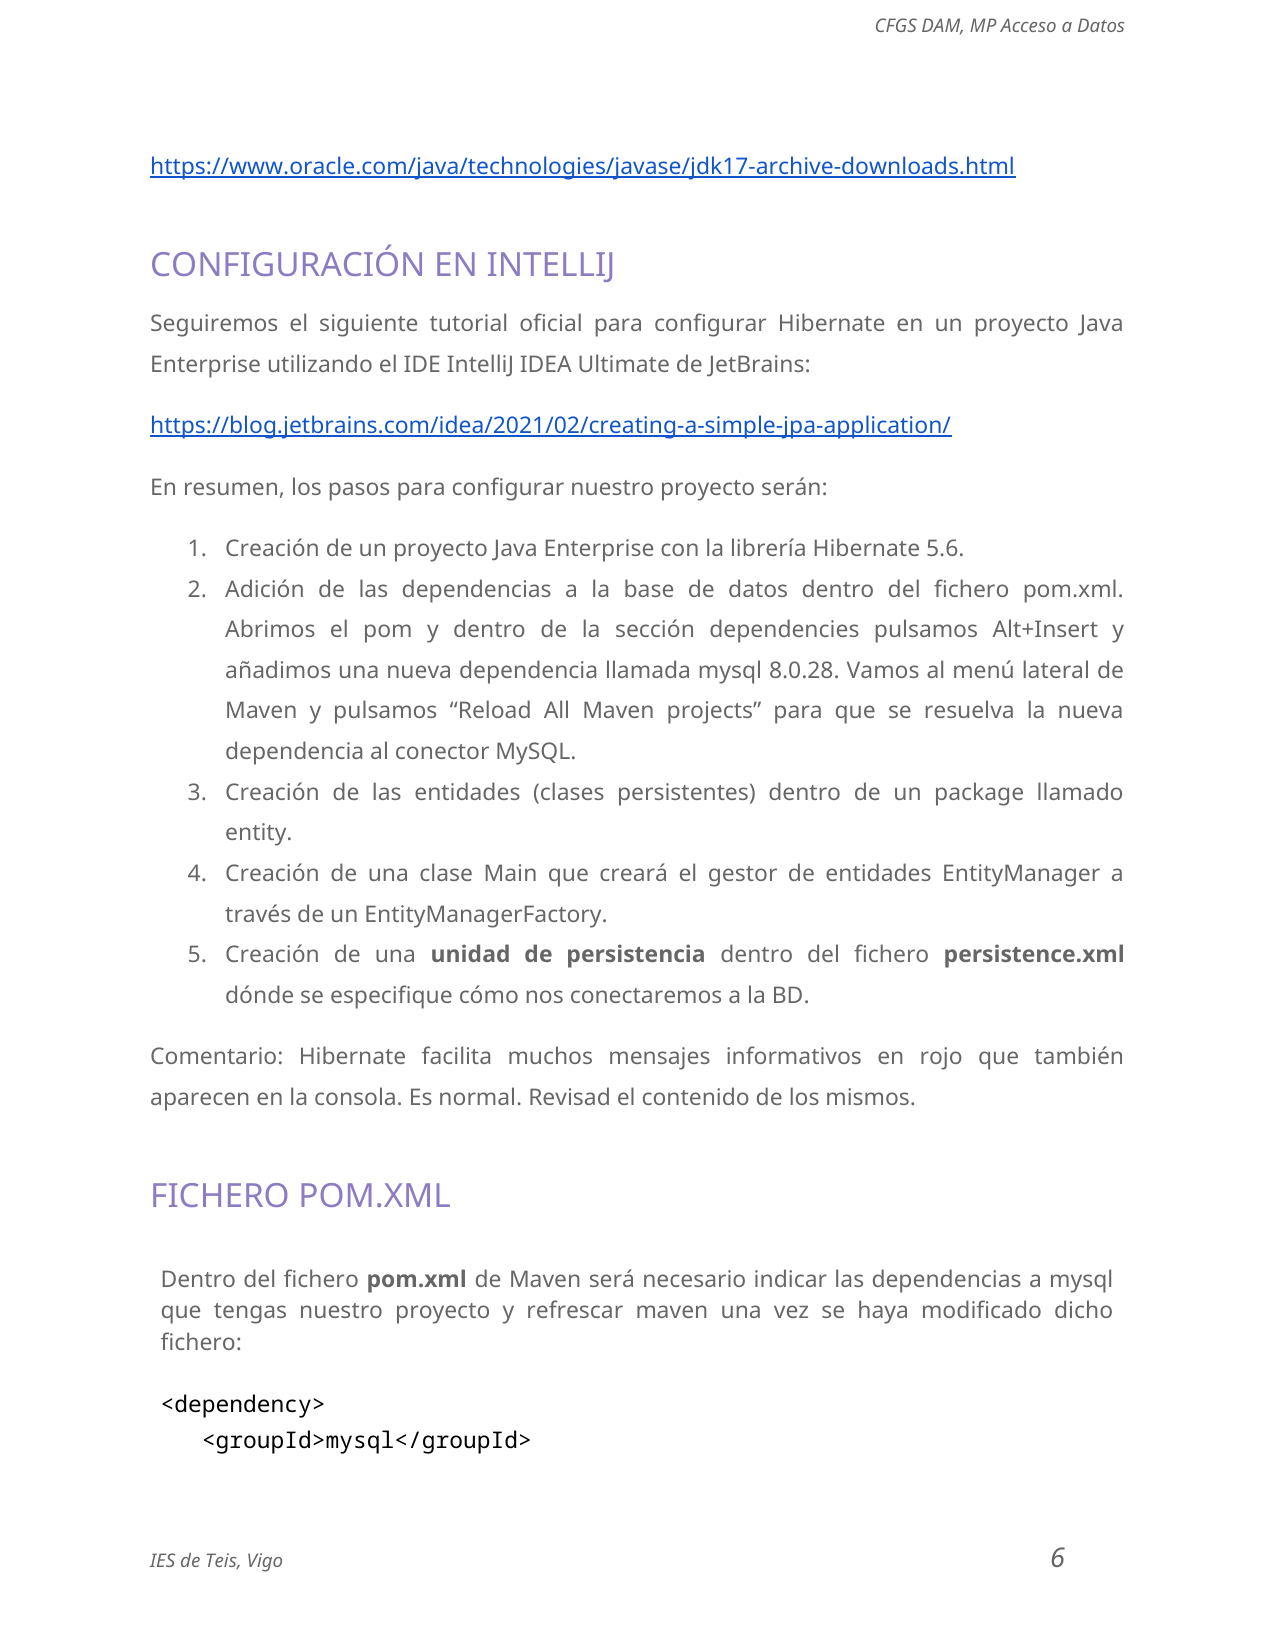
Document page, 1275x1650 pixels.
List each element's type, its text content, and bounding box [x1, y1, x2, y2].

text Comentario: Hibernate facilita muchos mensajes informativos en rojo que también aparecen en la consola. Es normal. Revisad el contenido de los mismos. [150, 1040, 1125, 1112]
subtitle FICHERO POM.XML [150, 1171, 1125, 1217]
table_header Dentro del fichero pom.xml de Maven será necesario indicar las dependencias a mysql que tengas nuestro proyecto y refrescar maven una vez se haya modificado dicho fichero: <dependency> <groupId>mysql</groupId> [150, 1217, 1125, 1466]
list Adición de las dependencias a la base de datos dentro del fichero pom.xml. Abrimos el pom y dentro de la sección dependencies pulsamos Alt+Insert y añadimos una nueva dependencia llamada mysql 8.0.28. Vamos al menú lateral de Maven y pulsamos “Reload All Maven projects” para que se resuelva la nueva dependencia al conector MySQL. [187, 572, 1125, 766]
list Creación de una unidad de persistencia dentro del fichero persistence.xml dónde se especifique cómo nos conectaremos a la BD. [187, 938, 1125, 1010]
list Creación de una clase Main que creará el gestor de entidades EntityManager a través de un EntityManagerFactory. [187, 857, 1125, 929]
text https://blog.jetbrains.com/idea/2021/02/creating-a-simple-jpa-application/ [150, 409, 1125, 440]
list Creación de un proyecto Java Enterprise con la librería Hibernate 5.6. [187, 532, 1125, 563]
list Creación de las entidades (clases persistentes) dentro de un package llamado entity. [187, 776, 1125, 847]
text https://www.oracle.com/java/technologies/javase/jdk17-archive-downloads.html [150, 150, 1125, 181]
text En resumen, los pasos para configurar nuestro proyecto serán: [150, 470, 1125, 502]
text Seguiremos el siguiente tutorial oficial para configurar Hibernate en un proyecto Java Enterprise utilizando el IDE IntelliJ IDEA Ultimate de JetBrains: [150, 307, 1125, 379]
subtitle CONFIGURACIÓN EN INTELLIJ [150, 241, 1125, 286]
